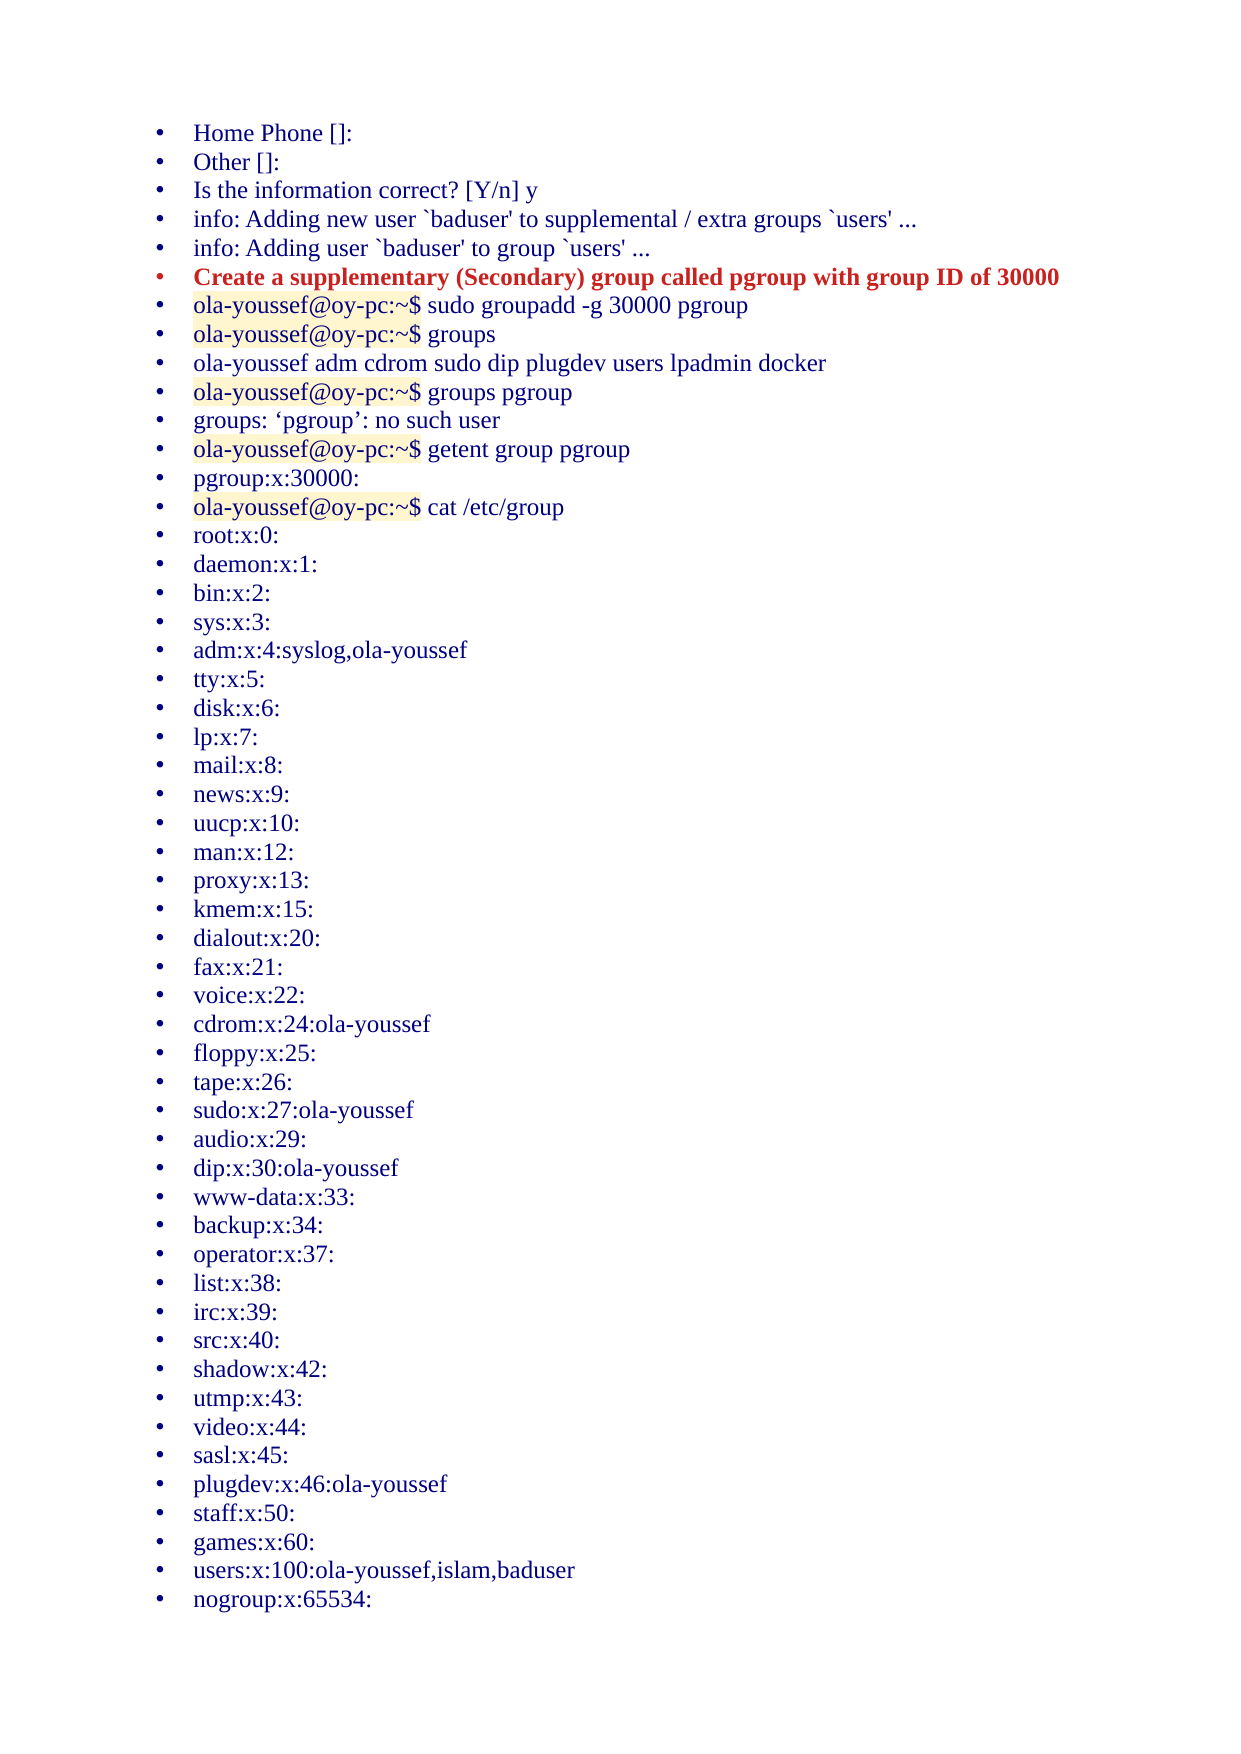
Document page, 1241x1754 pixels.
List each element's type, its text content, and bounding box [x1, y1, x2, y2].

list list:x:38: [156, 1268, 1122, 1297]
list proxy:x:13: [156, 866, 1122, 894]
list staff:x:50: [156, 1498, 1122, 1527]
list pgroup:x:30000: [156, 463, 1122, 492]
list sasl:x:45: [156, 1441, 1122, 1469]
list bin:x:2: [156, 578, 1122, 607]
list tape:x:26: [156, 1067, 1122, 1096]
list nogroup:x:65534: [156, 1584, 1122, 1613]
list tty:x:5: [156, 664, 1122, 693]
list ola-youssef@oy-pc:~$ cat /etc/group [156, 492, 1122, 521]
list lp:x:7: [156, 722, 1122, 751]
list adm:x:4:syslog,ola-youssef [156, 636, 1122, 664]
list Home Phone []: [156, 118, 1122, 147]
list ola-youssef@oy-pc:~$ sudo groupadd -g 30000 pgroup [156, 291, 1122, 319]
list ola-youssef@oy-pc:~$ groups pgroup [156, 377, 1122, 406]
list video:x:44: [156, 1412, 1122, 1441]
list Other []: [156, 147, 1122, 176]
list ola-youssef adm cdrom sudo dip plugdev users lpadmin docker [156, 348, 1122, 377]
list games:x:60: [156, 1527, 1122, 1556]
list disk:x:6: [156, 693, 1122, 722]
list groups: ‘pgroup’: no such user [156, 406, 1122, 434]
list shadow:x:42: [156, 1354, 1122, 1383]
list daemon:x:1: [156, 549, 1122, 578]
list Is the information correct? [Y/n] y [156, 176, 1122, 204]
list info: Adding user `baduser' to group `users' ... [156, 233, 1122, 262]
list Create a supplementary (Secondary) group called pgroup with group ID of 30000 [156, 262, 1122, 291]
list ola-youssef@oy-pc:~$ groups [156, 319, 1122, 348]
list utmp:x:43: [156, 1383, 1122, 1412]
list audio:x:29: [156, 1124, 1122, 1153]
list fax:x:21: [156, 952, 1122, 981]
list info: Adding new user `baduser' to supplemental / extra groups `users' ... [156, 204, 1122, 233]
list users:x:100:ola-youssef,islam,baduser [156, 1556, 1122, 1584]
list man:x:12: [156, 837, 1122, 866]
list www-data:x:33: [156, 1182, 1122, 1211]
list uucp:x:10: [156, 808, 1122, 837]
list kmem:x:15: [156, 894, 1122, 923]
list dialout:x:20: [156, 923, 1122, 952]
list backup:x:34: [156, 1211, 1122, 1239]
list mail:x:8: [156, 751, 1122, 779]
list irc:x:39: [156, 1297, 1122, 1326]
list floppy:x:25: [156, 1038, 1122, 1067]
list operator:x:37: [156, 1239, 1122, 1268]
list ola-youssef@oy-pc:~$ getent group pgroup [156, 434, 1122, 463]
list news:x:9: [156, 779, 1122, 808]
list sys:x:3: [156, 607, 1122, 636]
list sudo:x:27:ola-youssef [156, 1096, 1122, 1124]
list cdrom:x:24:ola-youssef [156, 1009, 1122, 1038]
list src:x:40: [156, 1326, 1122, 1354]
list dip:x:30:ola-youssef [156, 1153, 1122, 1182]
list voice:x:22: [156, 981, 1122, 1009]
list plugdev:x:46:ola-youssef [156, 1469, 1122, 1498]
list root:x:0: [156, 521, 1122, 549]
